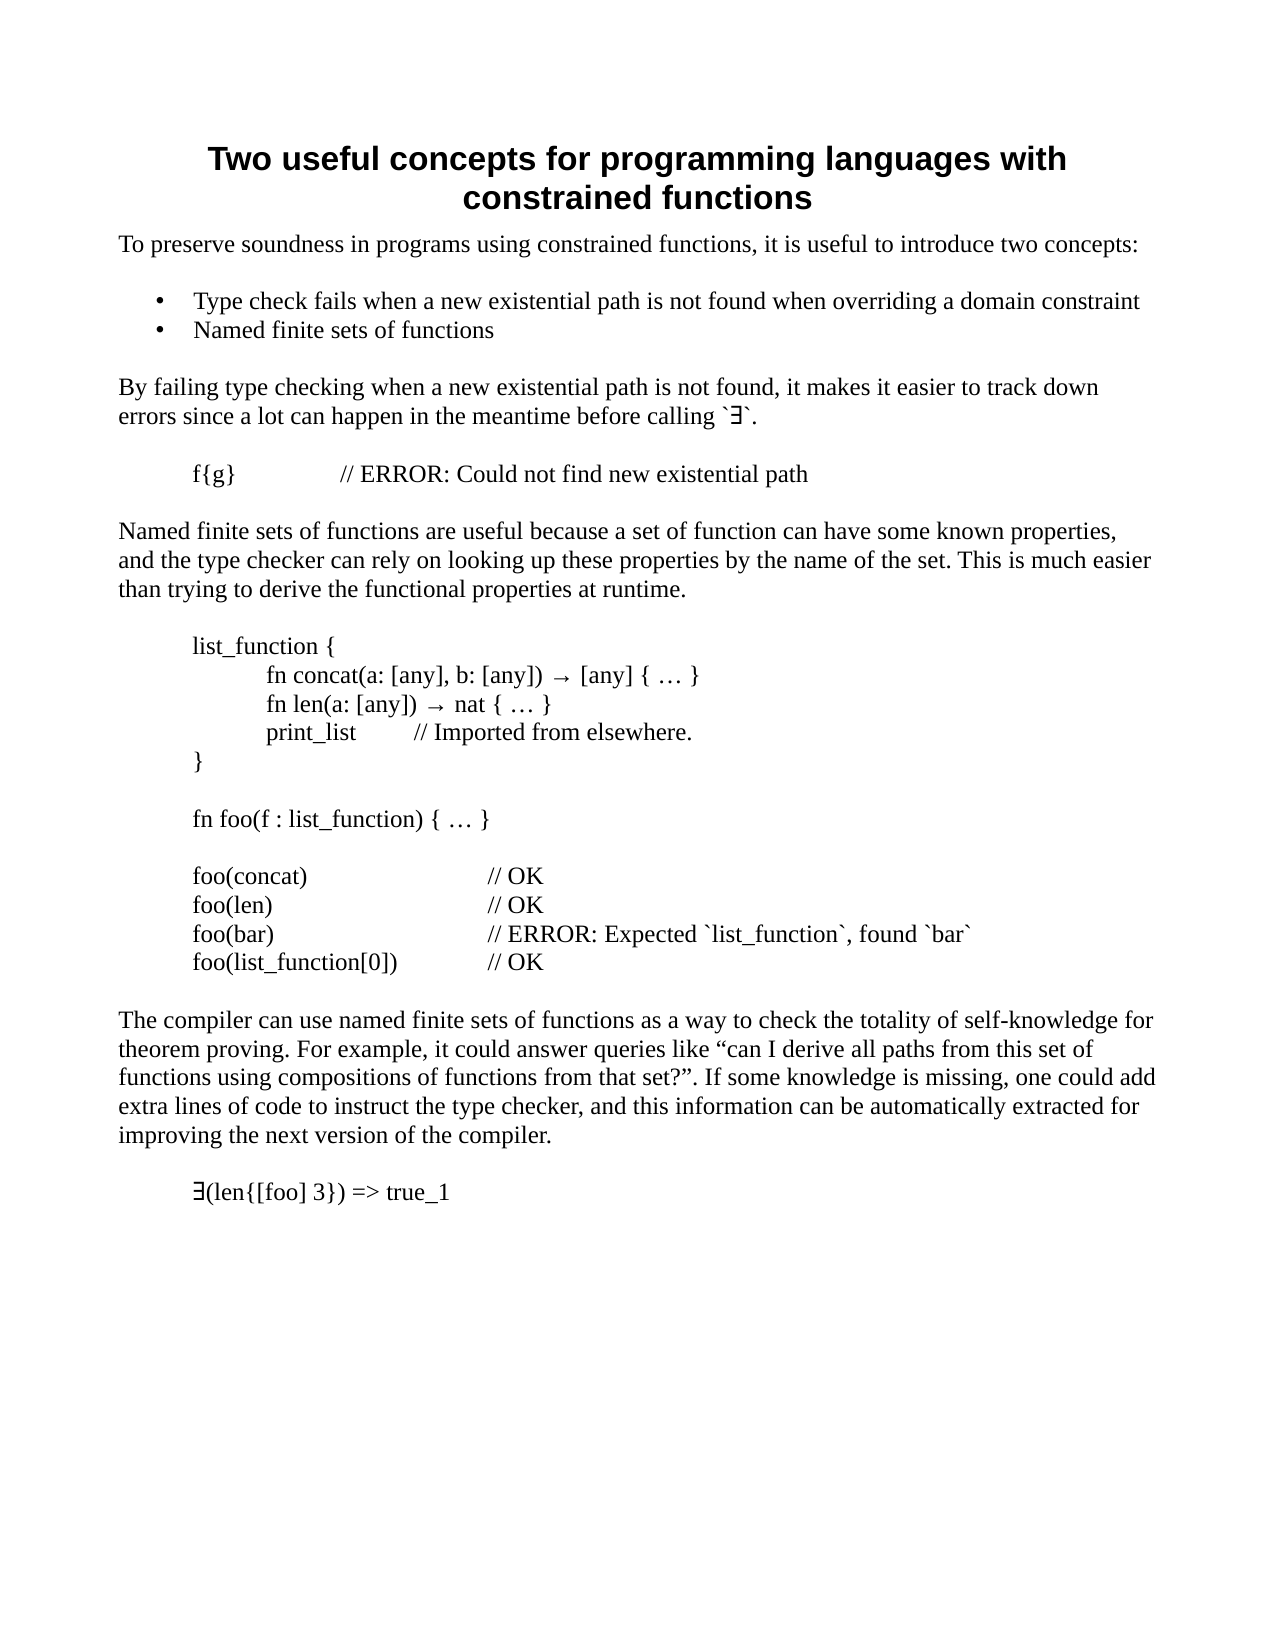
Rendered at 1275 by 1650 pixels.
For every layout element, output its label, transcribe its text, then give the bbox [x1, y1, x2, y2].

text Named finite sets of functions are useful because a set of function can have some known properties, and the type checker can rely on looking up these properties by the name of the set. This is much easier than trying to derive the functional properties at runtime. [118, 516, 1157, 602]
text foo(list_function[0]) // OK [118, 947, 1157, 976]
text fn concat(a: [any], b: [any]) → [any] { … } [118, 660, 1157, 689]
text To preserve soundness in programs using constrained functions, it is useful to introduce two concepts: [118, 229, 1157, 257]
text print_list // Imported from elsewhere. [118, 717, 1157, 746]
text } [118, 746, 1157, 775]
text The compiler can use named finite sets of functions as a way to check the totality of self-knowledge for theorem proving. For example, it could answer queries like “can I derive all paths from this set of functions using compositions of functions from that set?”. If some knowledge is missing, one could add extra lines of code to instruct the type checker, and this information can be automatically extracted for improving the next version of the compiler. [118, 1005, 1157, 1149]
text foo(bar) // ERROR: Expected `list_function`, found `bar` [118, 919, 1157, 947]
text fn foo(f : list_function) { … } [118, 804, 1157, 832]
subtitle Two useful concepts for programming languages with constrained functions [118, 139, 1157, 216]
text f{g} // ERROR: Could not find new existential path [118, 459, 1157, 487]
text foo(concat) // OK [118, 861, 1157, 890]
text foo(len) // OK [118, 890, 1157, 919]
text list_function { [118, 631, 1157, 660]
list Named finite sets of functions [156, 315, 1157, 344]
text By failing type checking when a new existential path is not found, it makes it easier to track down errors since a lot can happen in the meantime before calling `∃`. [118, 372, 1157, 430]
list Type check fails when a new existential path is not found when overriding a domain constraint [156, 286, 1157, 315]
text ∃(len{[foo] 3}) => true_1 [118, 1177, 1157, 1206]
text fn len(a: [any]) → nat { … } [118, 689, 1157, 717]
